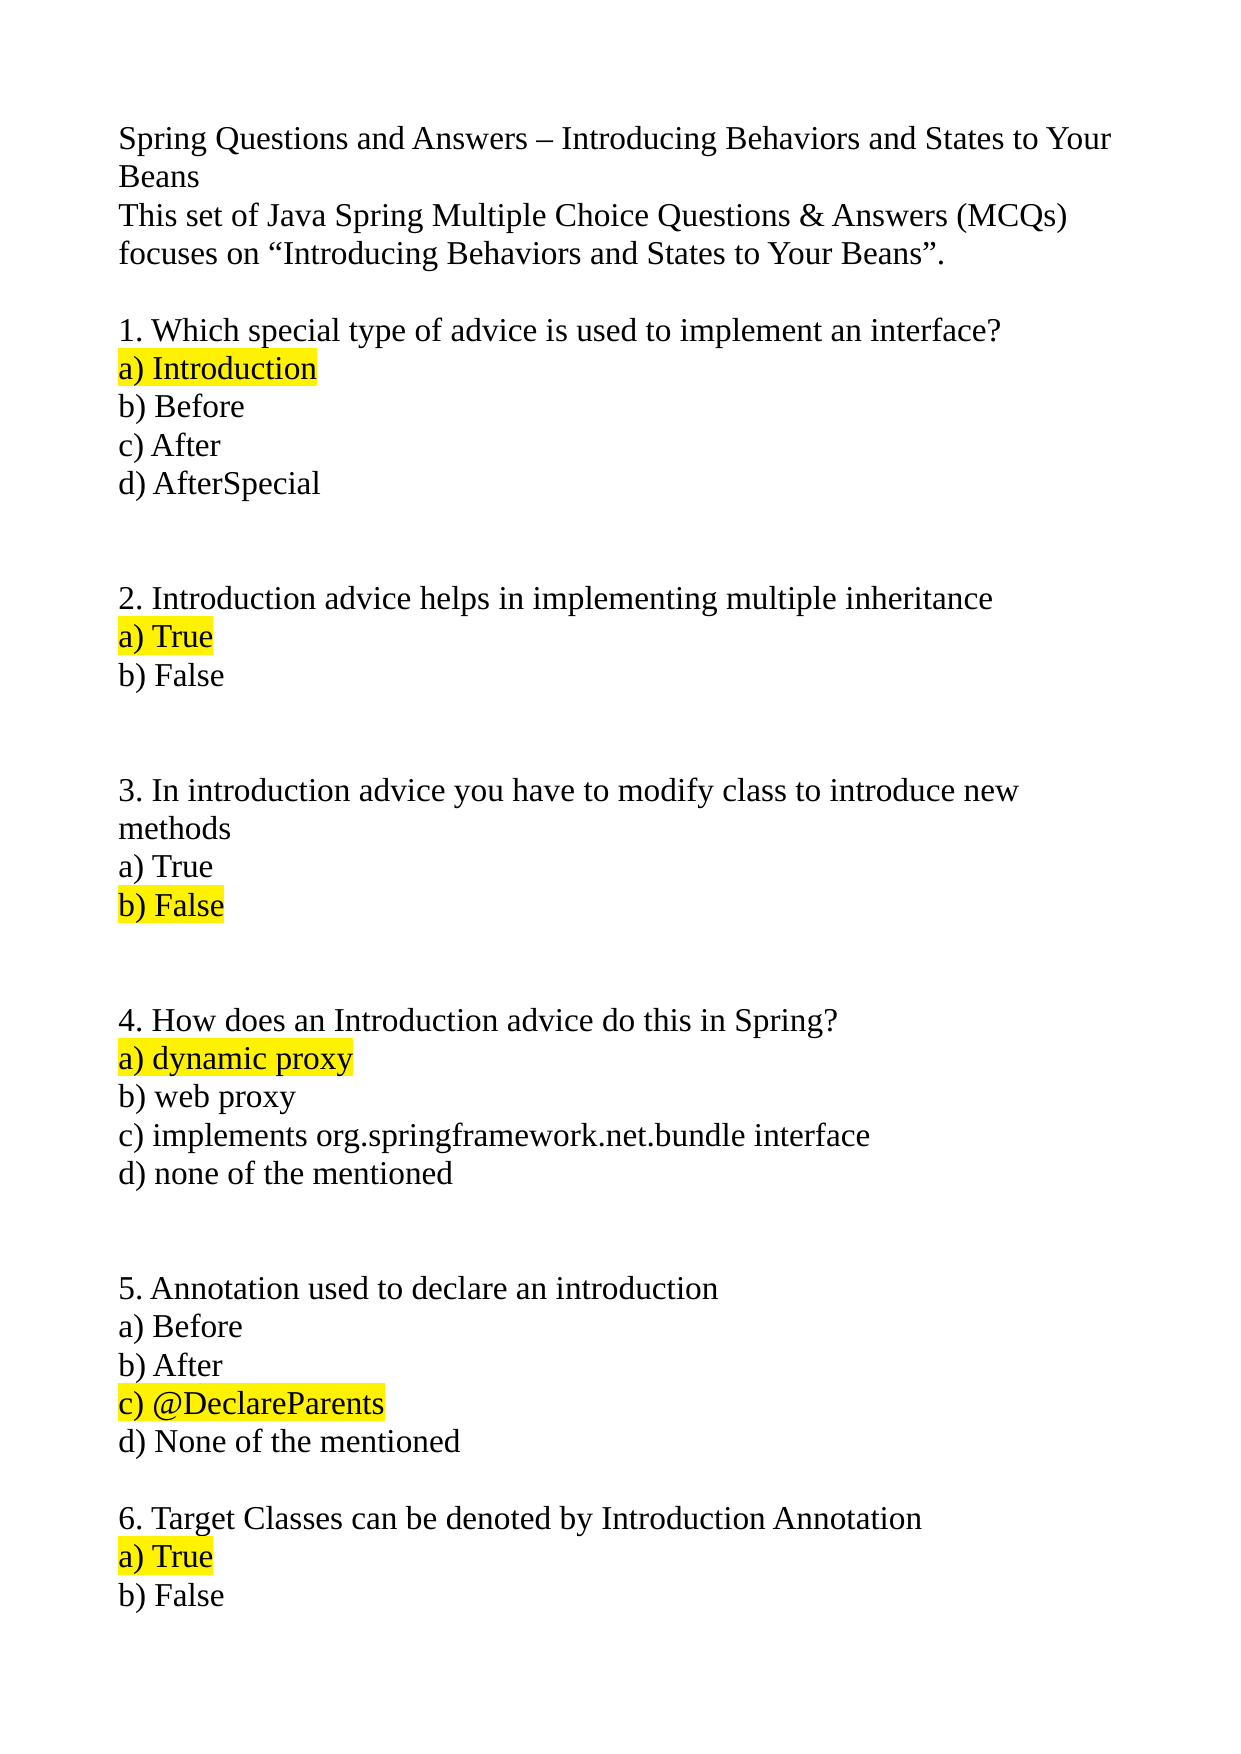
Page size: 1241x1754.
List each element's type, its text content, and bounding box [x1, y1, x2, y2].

text This set of Java Spring Multiple Choice Questions & Answers (MCQs) focuses on “Introducing Behaviors and States to Your Beans”. [118, 195, 1122, 271]
text b) False [118, 1575, 1122, 1613]
text a) Introduction [118, 348, 1122, 386]
text b) web proxy [118, 1076, 1122, 1115]
text b) After [118, 1345, 1122, 1383]
text c) @DeclareParents [118, 1383, 1122, 1421]
text a) True [118, 1536, 1122, 1575]
text a) True [118, 616, 1122, 655]
text 6. Target Classes can be denoted by Introduction Annotation [118, 1498, 1122, 1536]
text 3. In introduction advice you have to modify class to introduce new methods [118, 770, 1122, 846]
text c) implements org.springframework.net.bundle interface [118, 1115, 1122, 1153]
text c) After [118, 425, 1122, 463]
text Spring Questions and Answers – Introducing Behaviors and States to Your Beans [118, 118, 1122, 195]
text a) Before [118, 1306, 1122, 1345]
text 5. Annotation used to declare an introduction [118, 1268, 1122, 1306]
text b) Before [118, 386, 1122, 425]
text b) False [118, 885, 1122, 923]
text d) AfterSpecial [118, 463, 1122, 501]
text a) dynamic proxy [118, 1038, 1122, 1076]
text d) none of the mentioned [118, 1153, 1122, 1191]
text b) False [118, 655, 1122, 693]
text 4. How does an Introduction advice do this in Spring? [118, 1000, 1122, 1038]
text 2. Introduction advice helps in implementing multiple inheritance [118, 578, 1122, 616]
text a) True [118, 846, 1122, 885]
text d) None of the mentioned [118, 1421, 1122, 1460]
text 1. Which special type of advice is used to implement an interface? [118, 310, 1122, 348]
